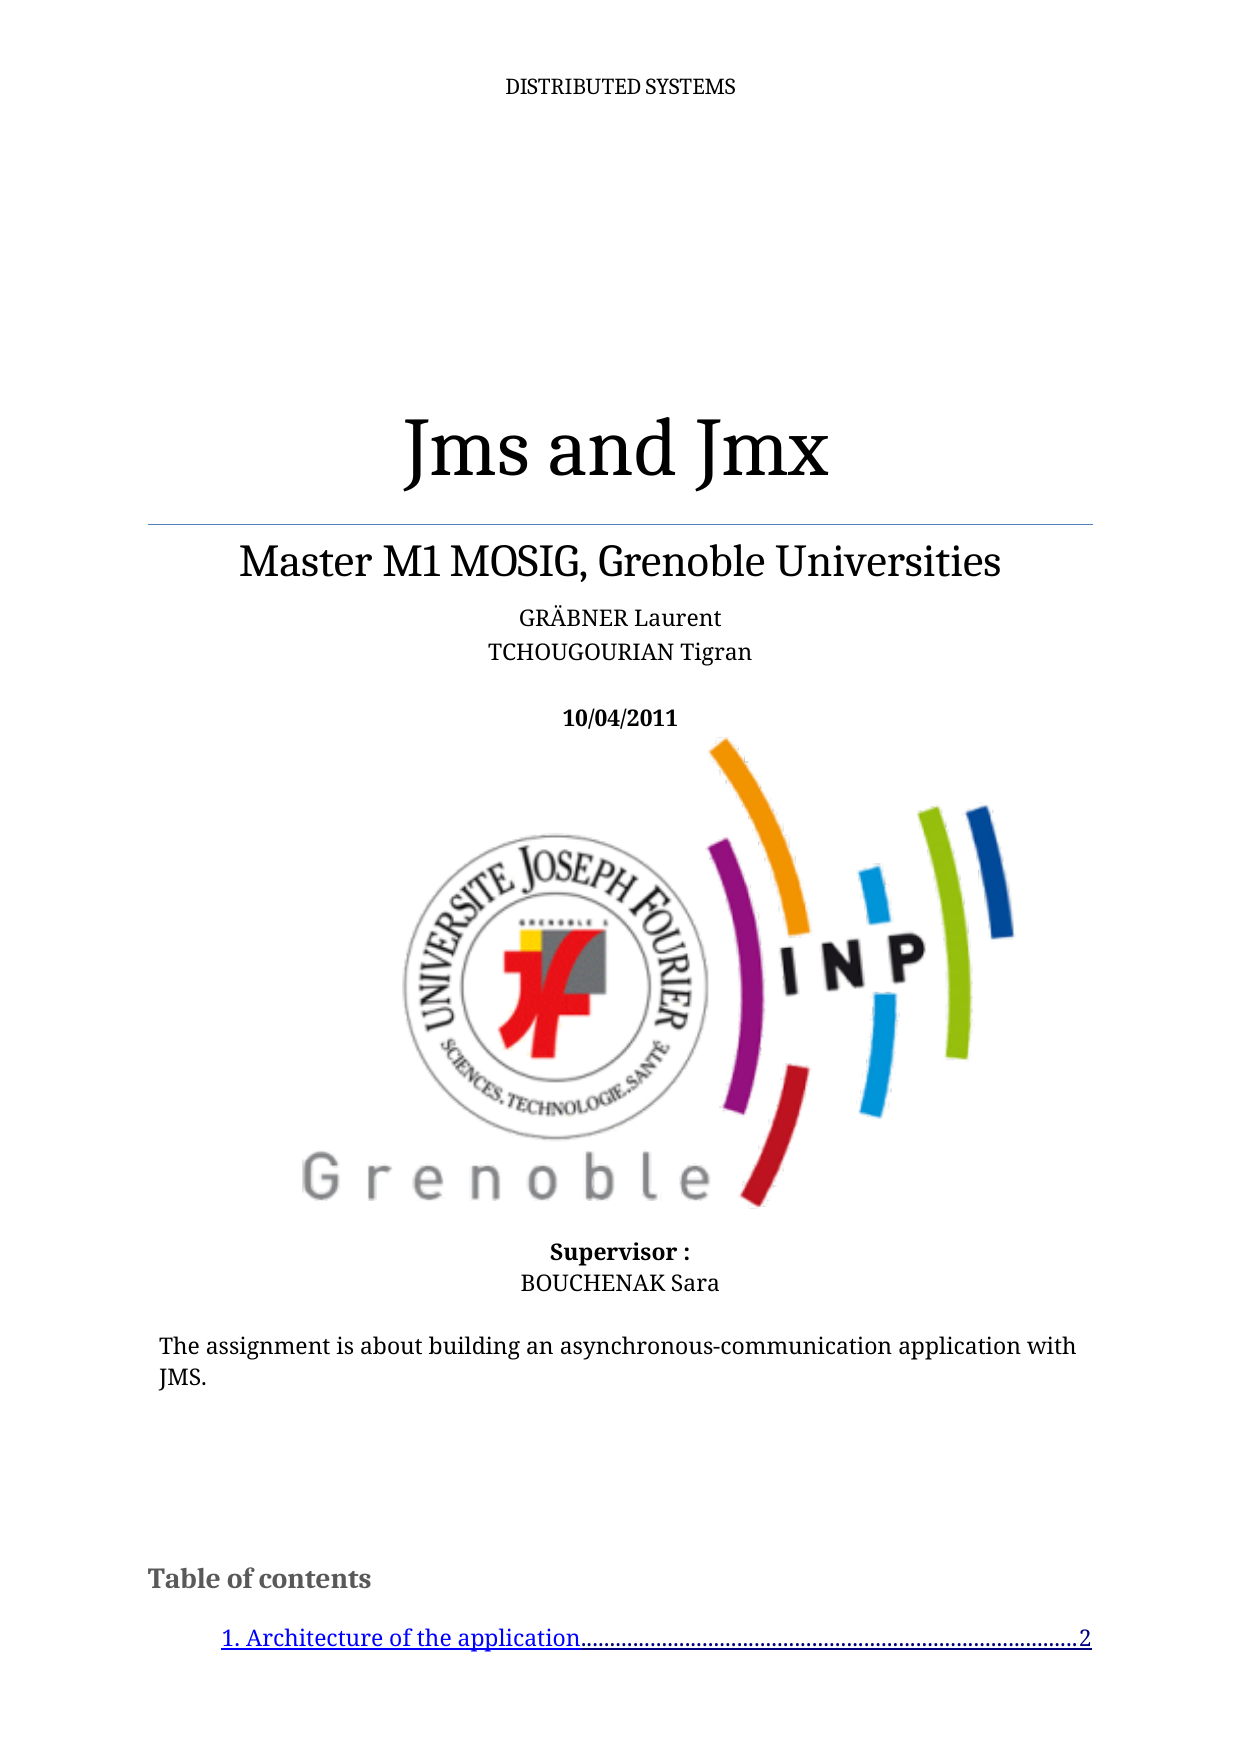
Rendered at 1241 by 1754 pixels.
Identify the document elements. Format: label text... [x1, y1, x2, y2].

table_header Supervisor : BOUCHENAK Sara [148, 1236, 1093, 1330]
table_header Distributed systems [148, 74, 1093, 374]
table_cell Master M1 MOSIG, Grenoble Universities [148, 525, 1093, 599]
table_cell 10/04/2011 [148, 699, 1093, 736]
text 1. Architecture of the application 2 [148, 1622, 1093, 1653]
table_cell GRÄBNER Laurent [148, 599, 1093, 636]
table_header The assignment is about building an asynchronous-communication application with JMS. [148, 1330, 1093, 1392]
table_cell TCHOUGOURIAN Tigran [148, 636, 1093, 667]
table_cell [148, 668, 1093, 699]
table_cell Jms and Jmx [148, 374, 1093, 524]
text Table of contents [148, 1562, 1093, 1596]
